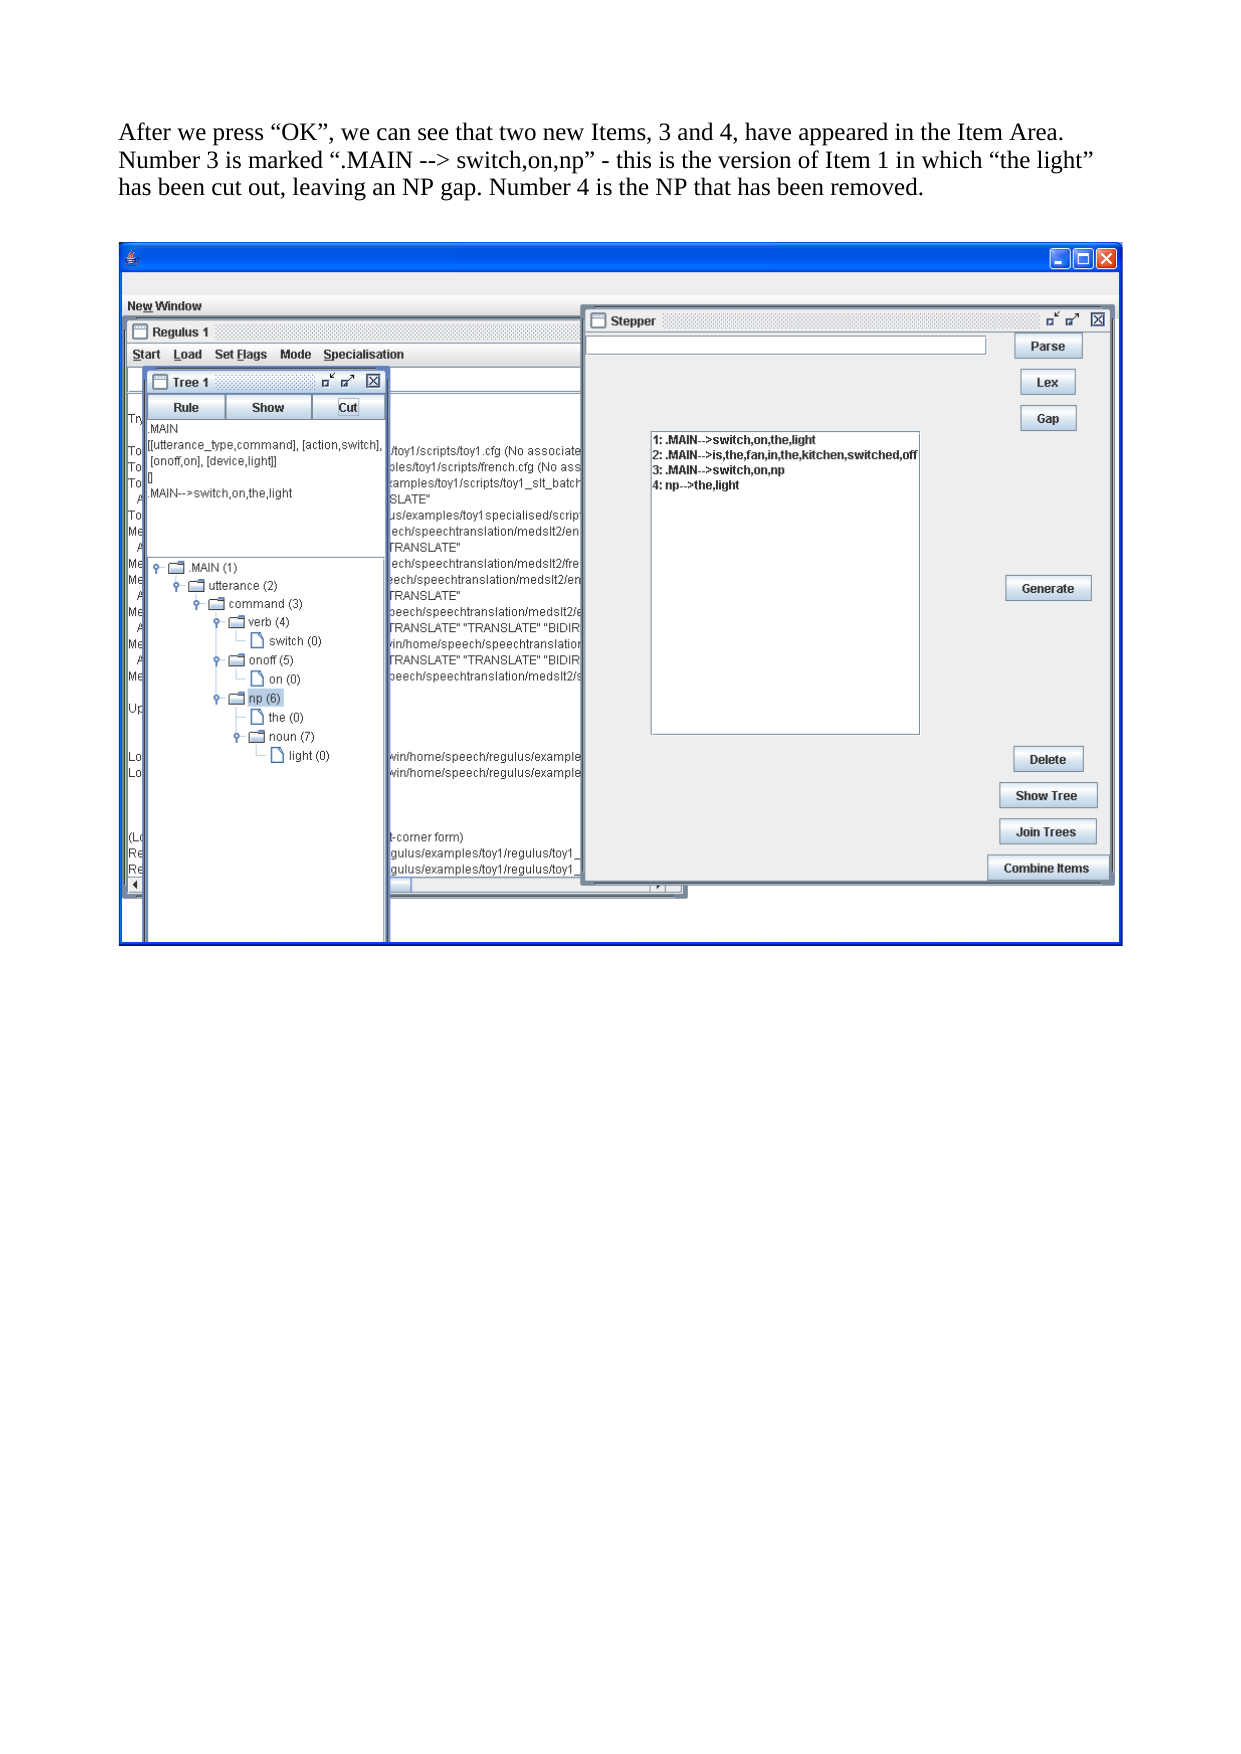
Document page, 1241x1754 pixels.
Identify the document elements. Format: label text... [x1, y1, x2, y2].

text After we press “OK”, we can see that two new Items, 3 and 4, have appeared in the Item Area. Number 3 is marked “.MAIN --> switch,on,np” - this is the version of Item 1 in which “the light” has been cut out, leaving an NP gap. Number 4 is the NP that has been removed. [118, 118, 1122, 201]
picture [118, 242, 1123, 946]
